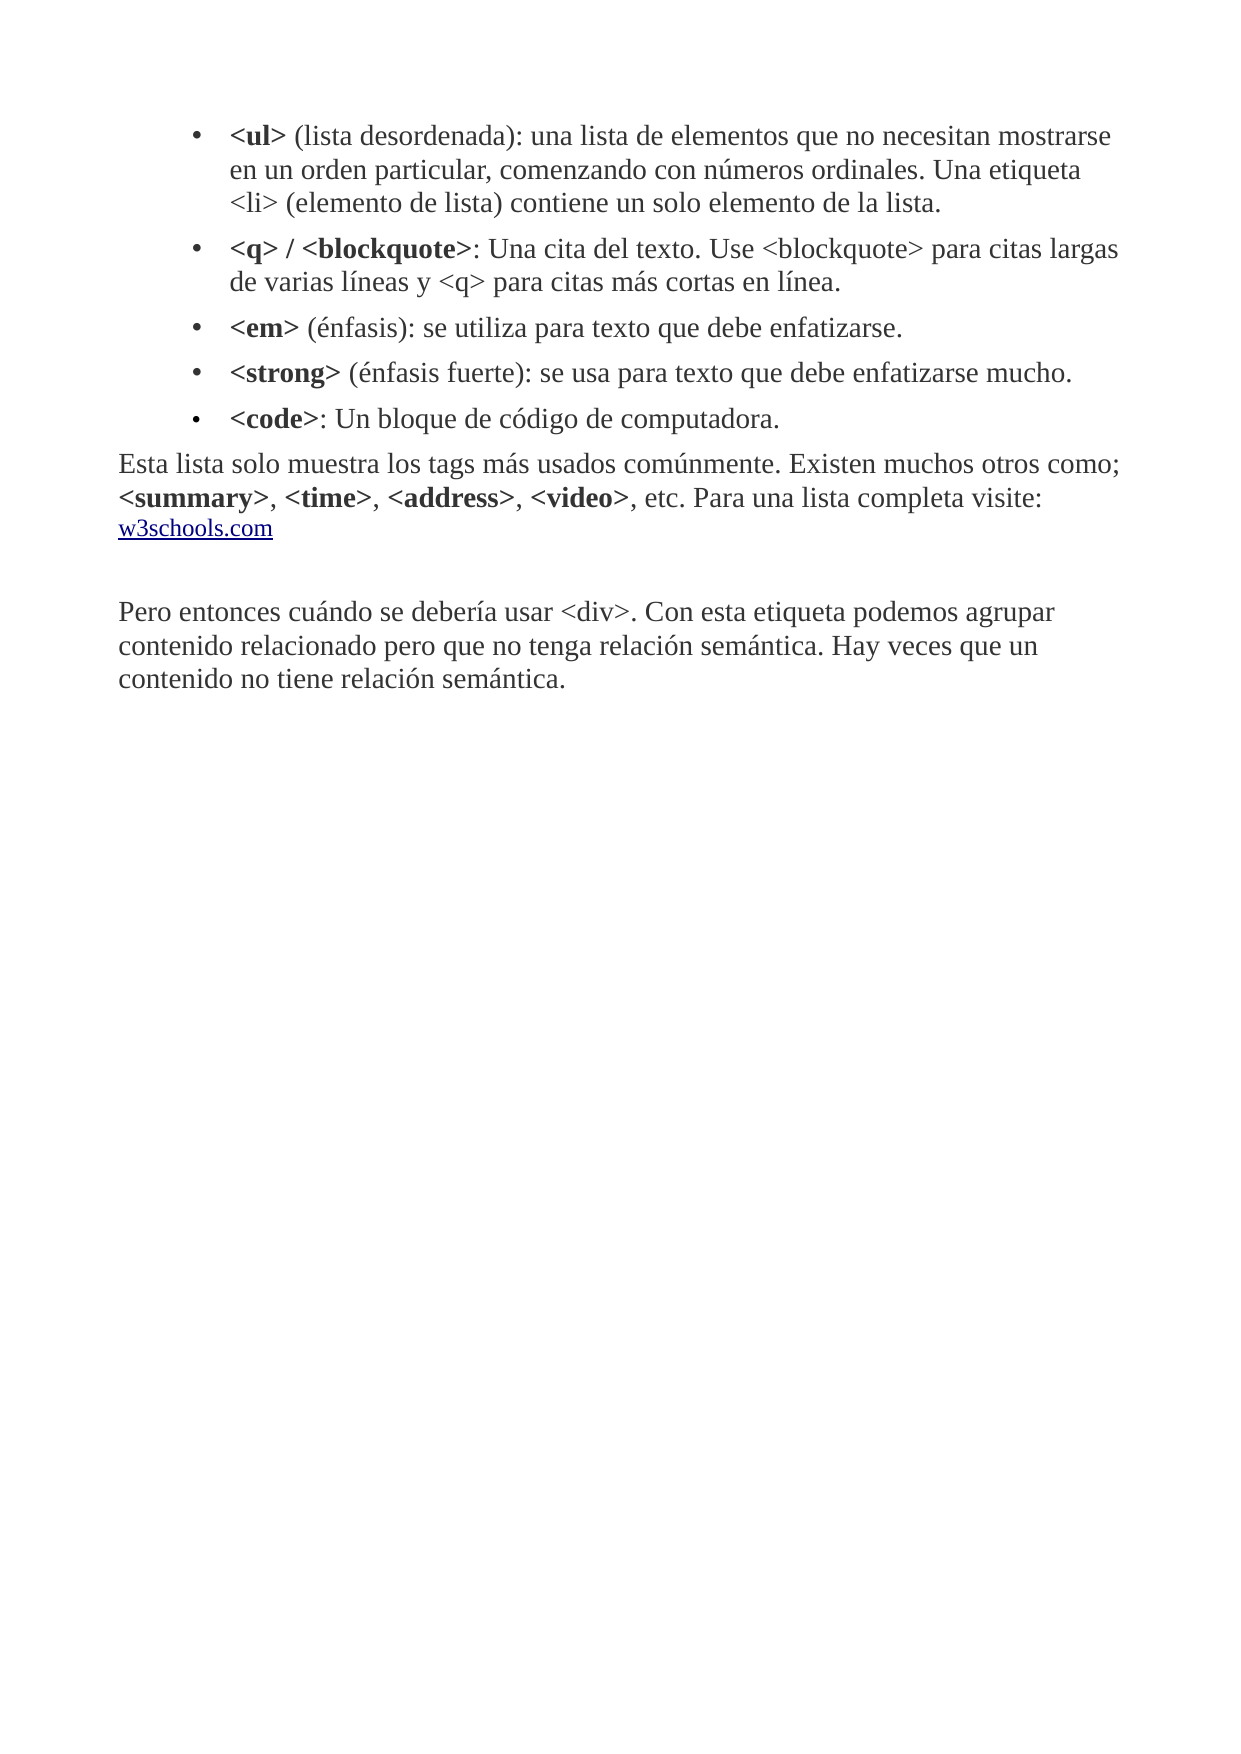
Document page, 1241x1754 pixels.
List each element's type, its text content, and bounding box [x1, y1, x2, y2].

list <code>: Un bloque de código de computadora. [192, 401, 1122, 434]
text Esta lista solo muestra los tags más usados comúnmente. Existen muchos otros como; <summary>, <time>, <address>, <video>, etc. Para una lista completa visite: w3schools.com [118, 446, 1122, 542]
list <em> (énfasis): se utiliza para texto que debe enfatizarse. [192, 310, 1122, 343]
list <ul> (lista desordenada): una lista de elementos que no necesitan mostrarse en un orden particular, comenzando con números ordinales. Una etiqueta <li> (elemento de lista) contiene un solo elemento de la lista. [192, 118, 1122, 219]
list <q> / <blockquote>: Una cita del texto. Use <blockquote> para citas largas de varias líneas y <q> para citas más cortas en línea. [192, 231, 1122, 298]
list <strong> (énfasis fuerte): se usa para texto que debe enfatizarse mucho. [192, 355, 1122, 389]
text Pero entonces cuándo se debería usar <div>. Con esta etiqueta podemos agrupar contenido relacionado pero que no tenga relación semántica. Hay veces que un contenido no tiene relación semántica. [118, 594, 1122, 695]
